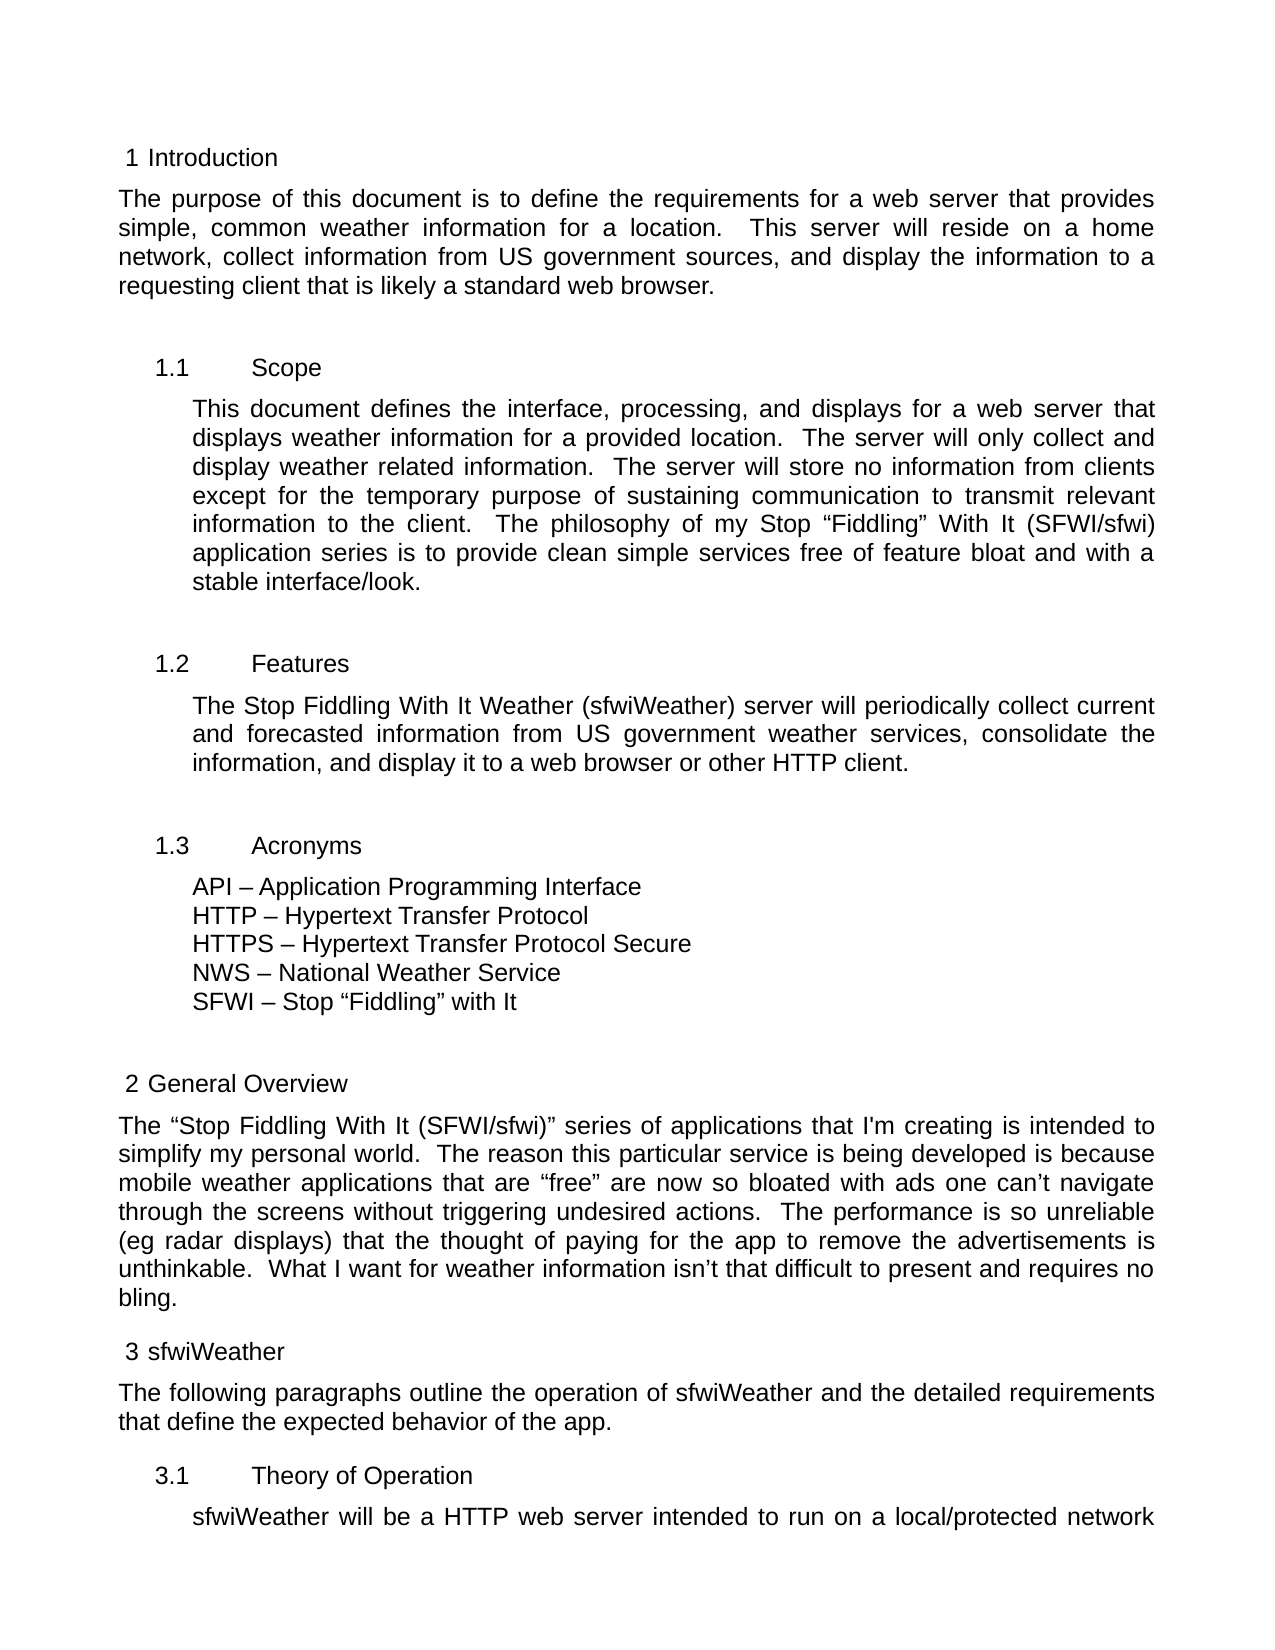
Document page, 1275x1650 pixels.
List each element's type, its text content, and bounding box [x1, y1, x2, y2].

subtitle Scope [148, 353, 1157, 382]
subtitle Theory of Operation [148, 1461, 1157, 1489]
text HTTP – Hypertext Transfer Protocol [192, 901, 1157, 929]
text The purpose of this document is to define the requirements for a web server that provides simple, common weather information for a location. This server will reside on a home network, collect information from US government sources, and display the information to a requesting client that is likely a standard web browser. [118, 184, 1157, 299]
subtitle Introduction [118, 143, 1157, 172]
text API – Application Programming Interface [192, 872, 1157, 901]
text HTTPS – Hypertext Transfer Protocol Secure [192, 929, 1157, 958]
subtitle General Overview [118, 1069, 1157, 1098]
text The following paragraphs outline the operation of sfwiWeather and the detailed requirements that define the expected behavior of the app. [118, 1378, 1157, 1436]
text The “Stop Fiddling With It (SFWI/sfwi)” series of applications that I'm creating is intended to simplify my personal world. The reason this particular service is being developed is because mobile weather applications that are “free” are now so bloated with ads one can’t navigate through the screens without triggering undesired actions. The performance is so unreliable (eg radar displays) that the thought of paying for the app to remove the advertisements is unthinkable. What I want for weather information isn’t that difficult to present and requires no bling. [118, 1111, 1157, 1312]
text This document defines the interface, processing, and displays for a web server that displays weather information for a provided location. The server will only collect and display weather related information. The server will store no information from clients except for the temporary purpose of sustaining communication to transmit relevant information to the client. The philosophy of my Stop “Fiddling” With It (SFWI/sfwi) application series is to provide clean simple services free of feature bloat and with a stable interface/look. [192, 394, 1157, 596]
text NWS – National Weather Service [192, 958, 1157, 987]
subtitle Acronyms [148, 831, 1157, 859]
text sfwiWeather will be a HTTP web server intended to run on a local/protected network [192, 1502, 1157, 1531]
text SFWI – Stop “Fiddling” with It [192, 987, 1157, 1016]
text The Stop Fiddling With It Weather (sfwiWeather) server will periodically collect current and forecasted information from US government weather services, consolidate the information, and display it to a web browser or other HTTP client. [192, 691, 1157, 777]
subtitle Features [148, 649, 1157, 678]
subtitle sfwiWeather [118, 1337, 1157, 1366]
